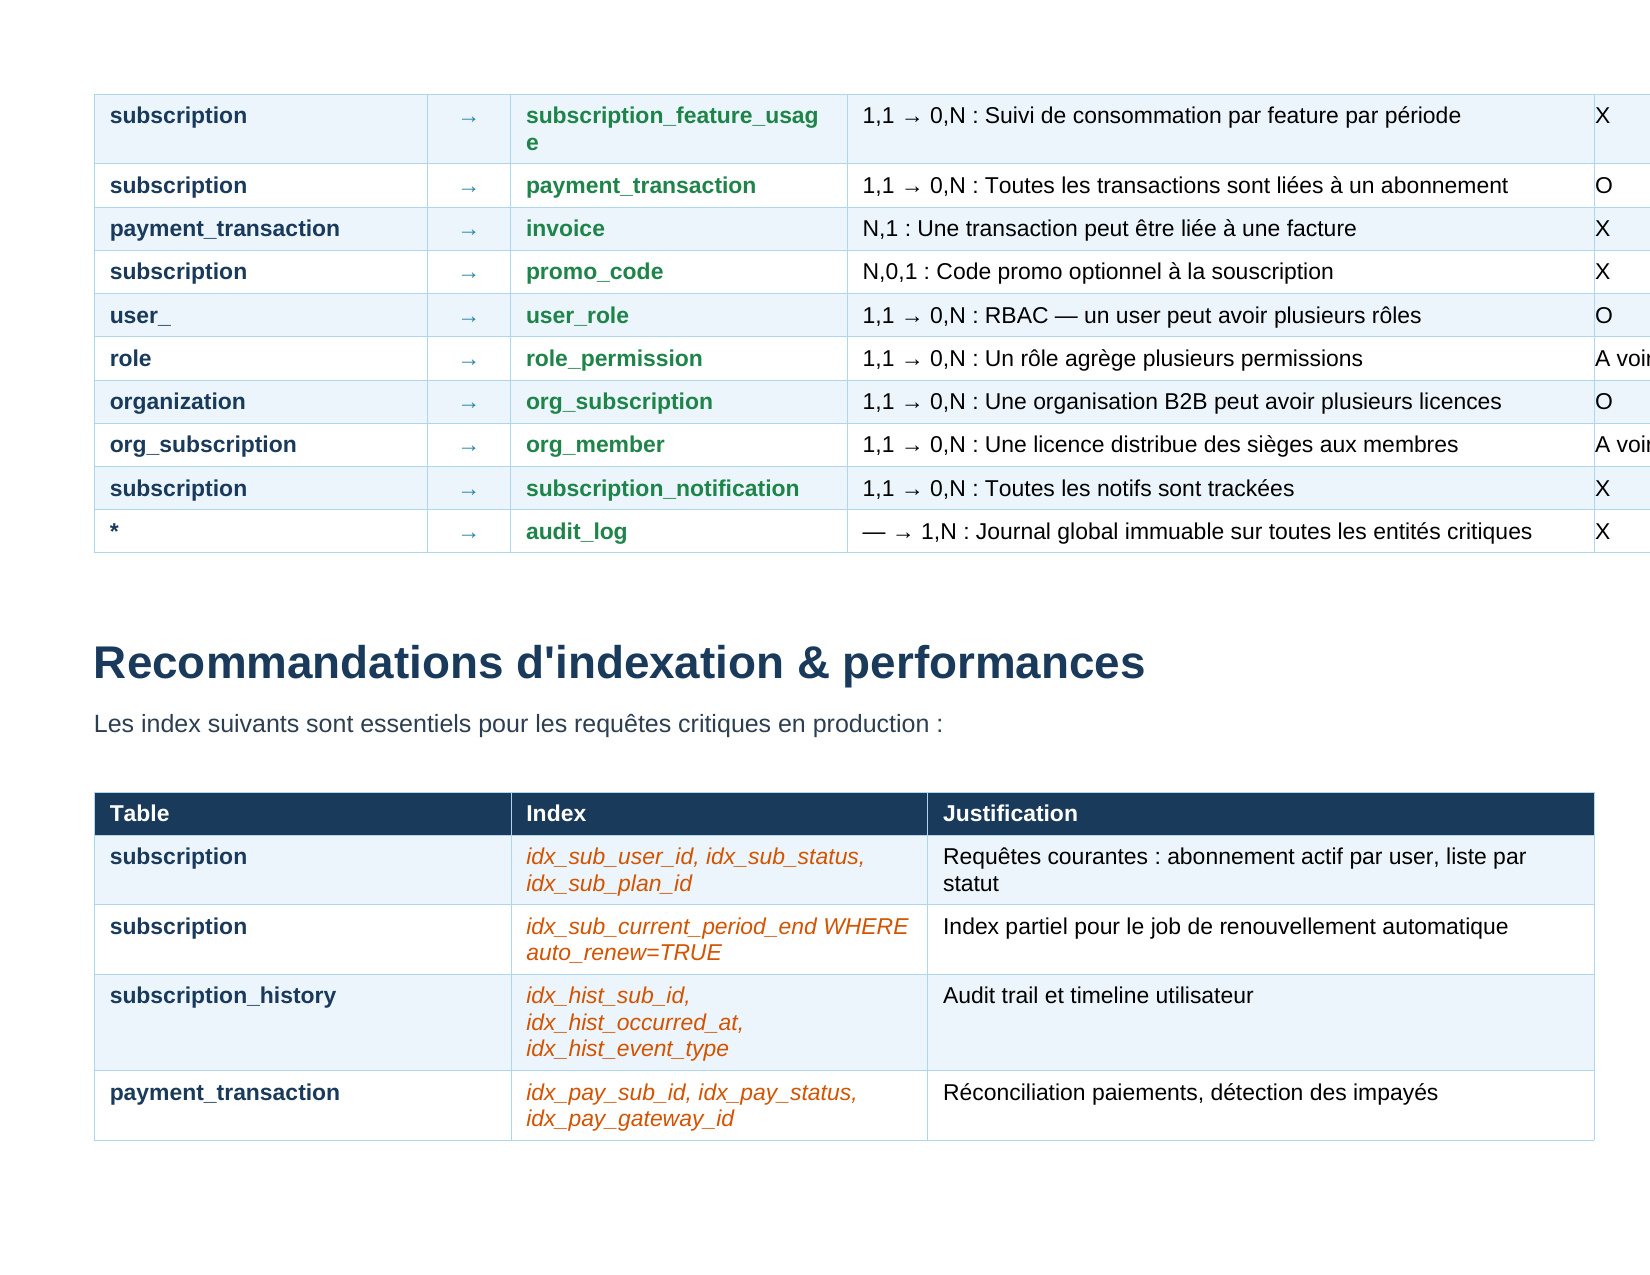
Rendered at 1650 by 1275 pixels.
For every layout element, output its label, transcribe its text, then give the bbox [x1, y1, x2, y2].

table_cell → [428, 424, 510, 466]
table_cell N,1 : Une transaction peut être liée à une facture [848, 208, 1594, 250]
table_cell → [428, 251, 510, 293]
table_cell 1,1 → 0,N : Une licence distribue des sièges aux membres [848, 424, 1594, 466]
table_cell → [428, 208, 510, 250]
table_cell Requêtes courantes : abonnement actif par user, liste par statut [928, 836, 1594, 904]
table_cell O [1595, 164, 1650, 207]
table_cell X [1595, 467, 1650, 509]
table_cell A voir [1595, 424, 1650, 466]
table_cell subscription [95, 905, 511, 974]
table_cell subscription [95, 95, 427, 163]
table_cell Audit trail et timeline utilisateur [928, 975, 1594, 1070]
table_cell subscription_notification [511, 467, 847, 509]
table_cell role [95, 337, 427, 379]
table_cell payment_transaction [511, 164, 847, 207]
table_cell X [1595, 510, 1650, 552]
table_header Justification [928, 793, 1594, 835]
table_cell 1,1 → 0,N : Toutes les transactions sont liées à un abonnement [848, 164, 1594, 207]
table_header Table [95, 793, 511, 835]
table_cell O [1595, 381, 1650, 423]
table_cell N,0,1 : Code promo optionnel à la souscription [848, 251, 1594, 293]
table_cell 1,1 → 0,N : Suivi de consommation par feature par période [848, 95, 1594, 163]
subtitle Recommandations d'indexation & performances [94, 636, 1556, 688]
table_cell Réconciliation paiements, détection des impayés [928, 1071, 1594, 1139]
table_cell 1,1 → 0,N : Un rôle agrège plusieurs permissions [848, 337, 1594, 379]
table_cell → [428, 337, 510, 379]
table_cell idx_pay_sub_id, idx_pay_status, idx_pay_gateway_id [512, 1071, 927, 1139]
table_cell Index partiel pour le job de renouvellement automatique [928, 905, 1594, 974]
table_cell subscription_feature_usage [511, 95, 847, 163]
table_cell → [428, 381, 510, 423]
text Les index suivants sont essentiels pour les requêtes critiques en production : [94, 709, 1556, 738]
table_cell → [428, 467, 510, 509]
table_cell organization [95, 381, 427, 423]
table_cell subscription [95, 251, 427, 293]
table_cell audit_log [511, 510, 847, 552]
table_cell O [1595, 294, 1650, 336]
table_cell → [428, 95, 510, 163]
table_cell org_subscription [511, 381, 847, 423]
table_cell org_member [511, 424, 847, 466]
table_cell idx_sub_user_id, idx_sub_status, idx_sub_plan_id [512, 836, 927, 904]
table_cell idx_sub_current_period_end WHERE auto_renew=TRUE [512, 905, 927, 974]
table_cell invoice [511, 208, 847, 250]
table_cell role_permission [511, 337, 847, 379]
table_cell subscription [95, 836, 511, 904]
table_cell subscription_history [95, 975, 511, 1070]
table_cell user_ [95, 294, 427, 336]
table_cell → [428, 294, 510, 336]
table_cell — → 1,N : Journal global immuable sur toutes les entités critiques [848, 510, 1594, 552]
table_header Index [512, 793, 927, 835]
table_cell → [428, 164, 510, 207]
table_cell payment_transaction [95, 208, 427, 250]
table_cell X [1595, 95, 1650, 163]
table_cell * [95, 510, 427, 552]
table_cell subscription [95, 467, 427, 509]
table_cell A voir [1595, 337, 1650, 379]
table_cell promo_code [511, 251, 847, 293]
table_cell org_subscription [95, 424, 427, 466]
table_cell payment_transaction [95, 1071, 511, 1139]
table_cell idx_hist_sub_id, idx_hist_occurred_at, idx_hist_event_type [512, 975, 927, 1070]
table_cell X [1595, 251, 1650, 293]
table_cell → [428, 510, 510, 552]
table_cell 1,1 → 0,N : RBAC — un user peut avoir plusieurs rôles [848, 294, 1594, 336]
table_cell X [1595, 208, 1650, 250]
table_cell 1,1 → 0,N : Toutes les notifs sont trackées [848, 467, 1594, 509]
table_cell subscription [95, 164, 427, 207]
table_cell user_role [511, 294, 847, 336]
table_cell 1,1 → 0,N : Une organisation B2B peut avoir plusieurs licences [848, 381, 1594, 423]
